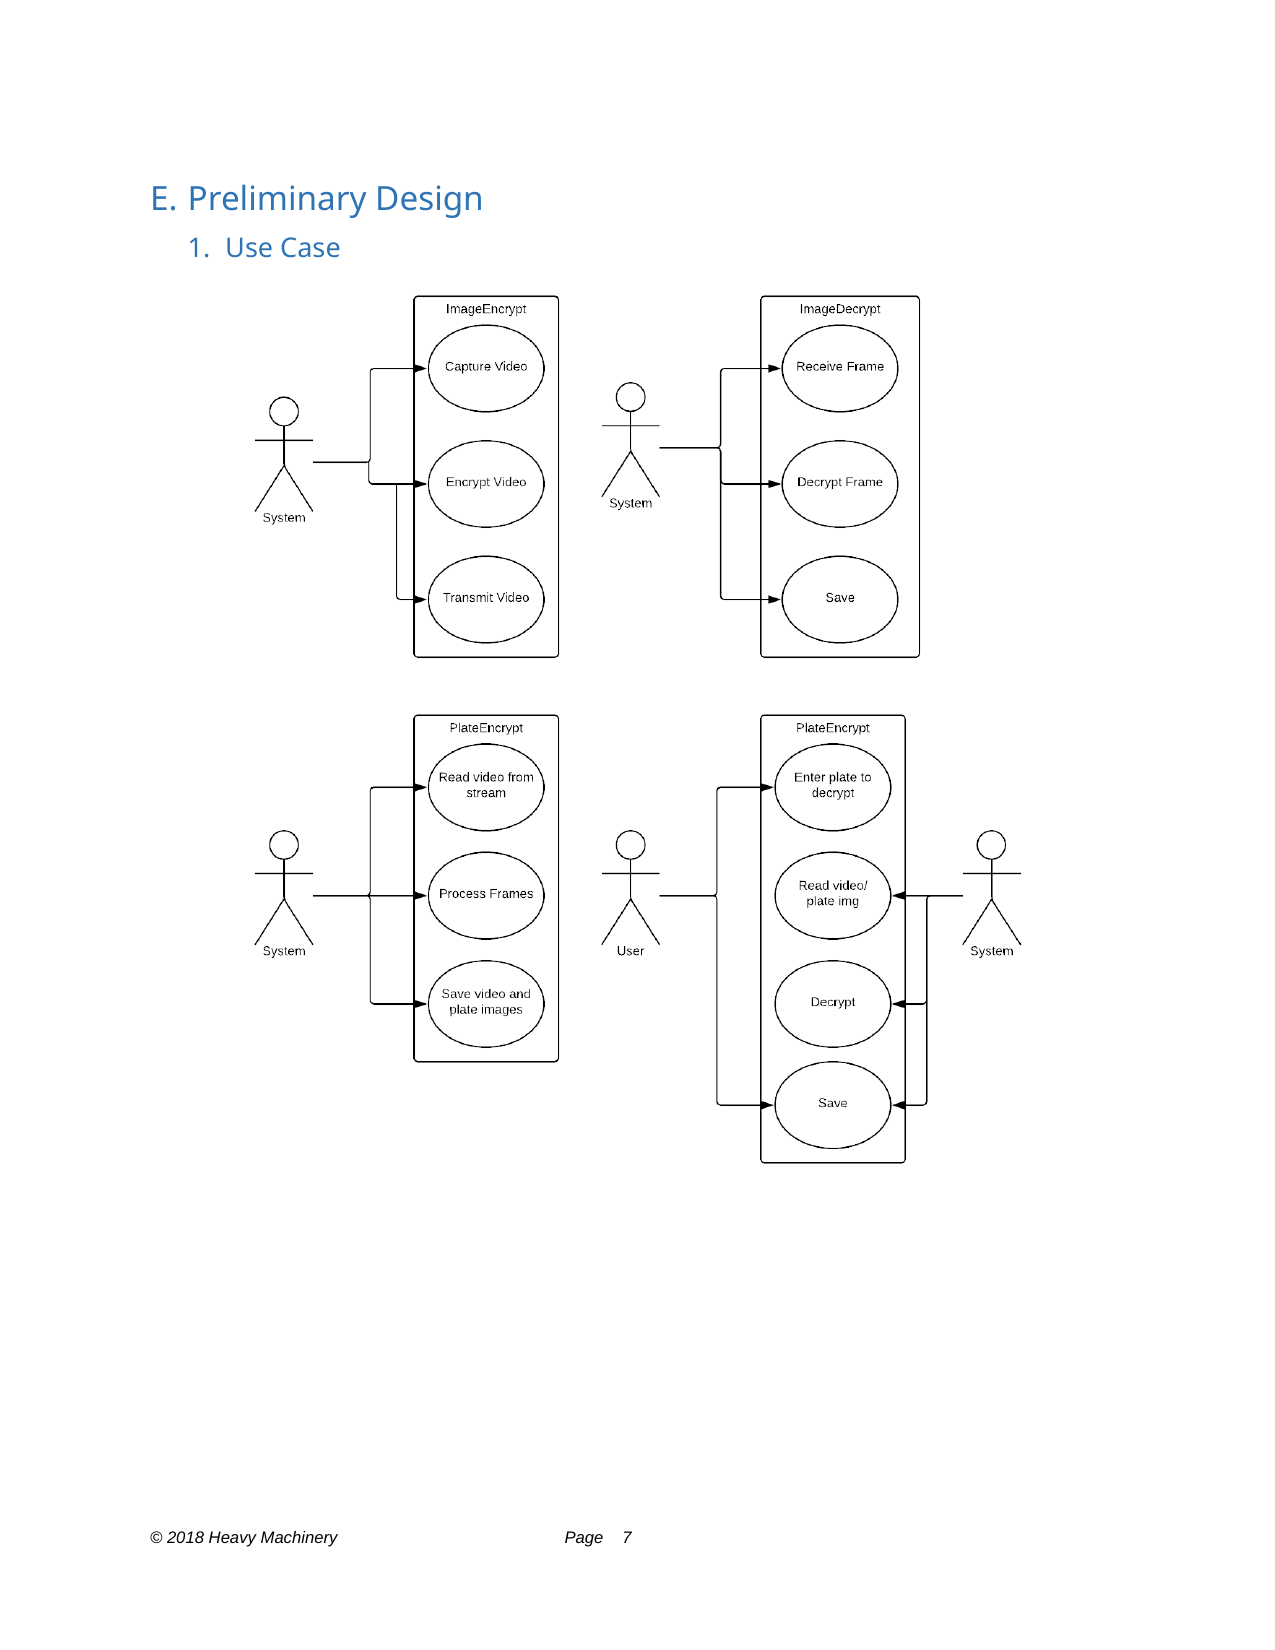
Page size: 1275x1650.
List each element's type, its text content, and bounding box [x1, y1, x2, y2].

picture [168, 267, 1107, 1177]
subtitle Use Case [187, 228, 1125, 265]
subtitle Preliminary Design [150, 175, 1125, 220]
